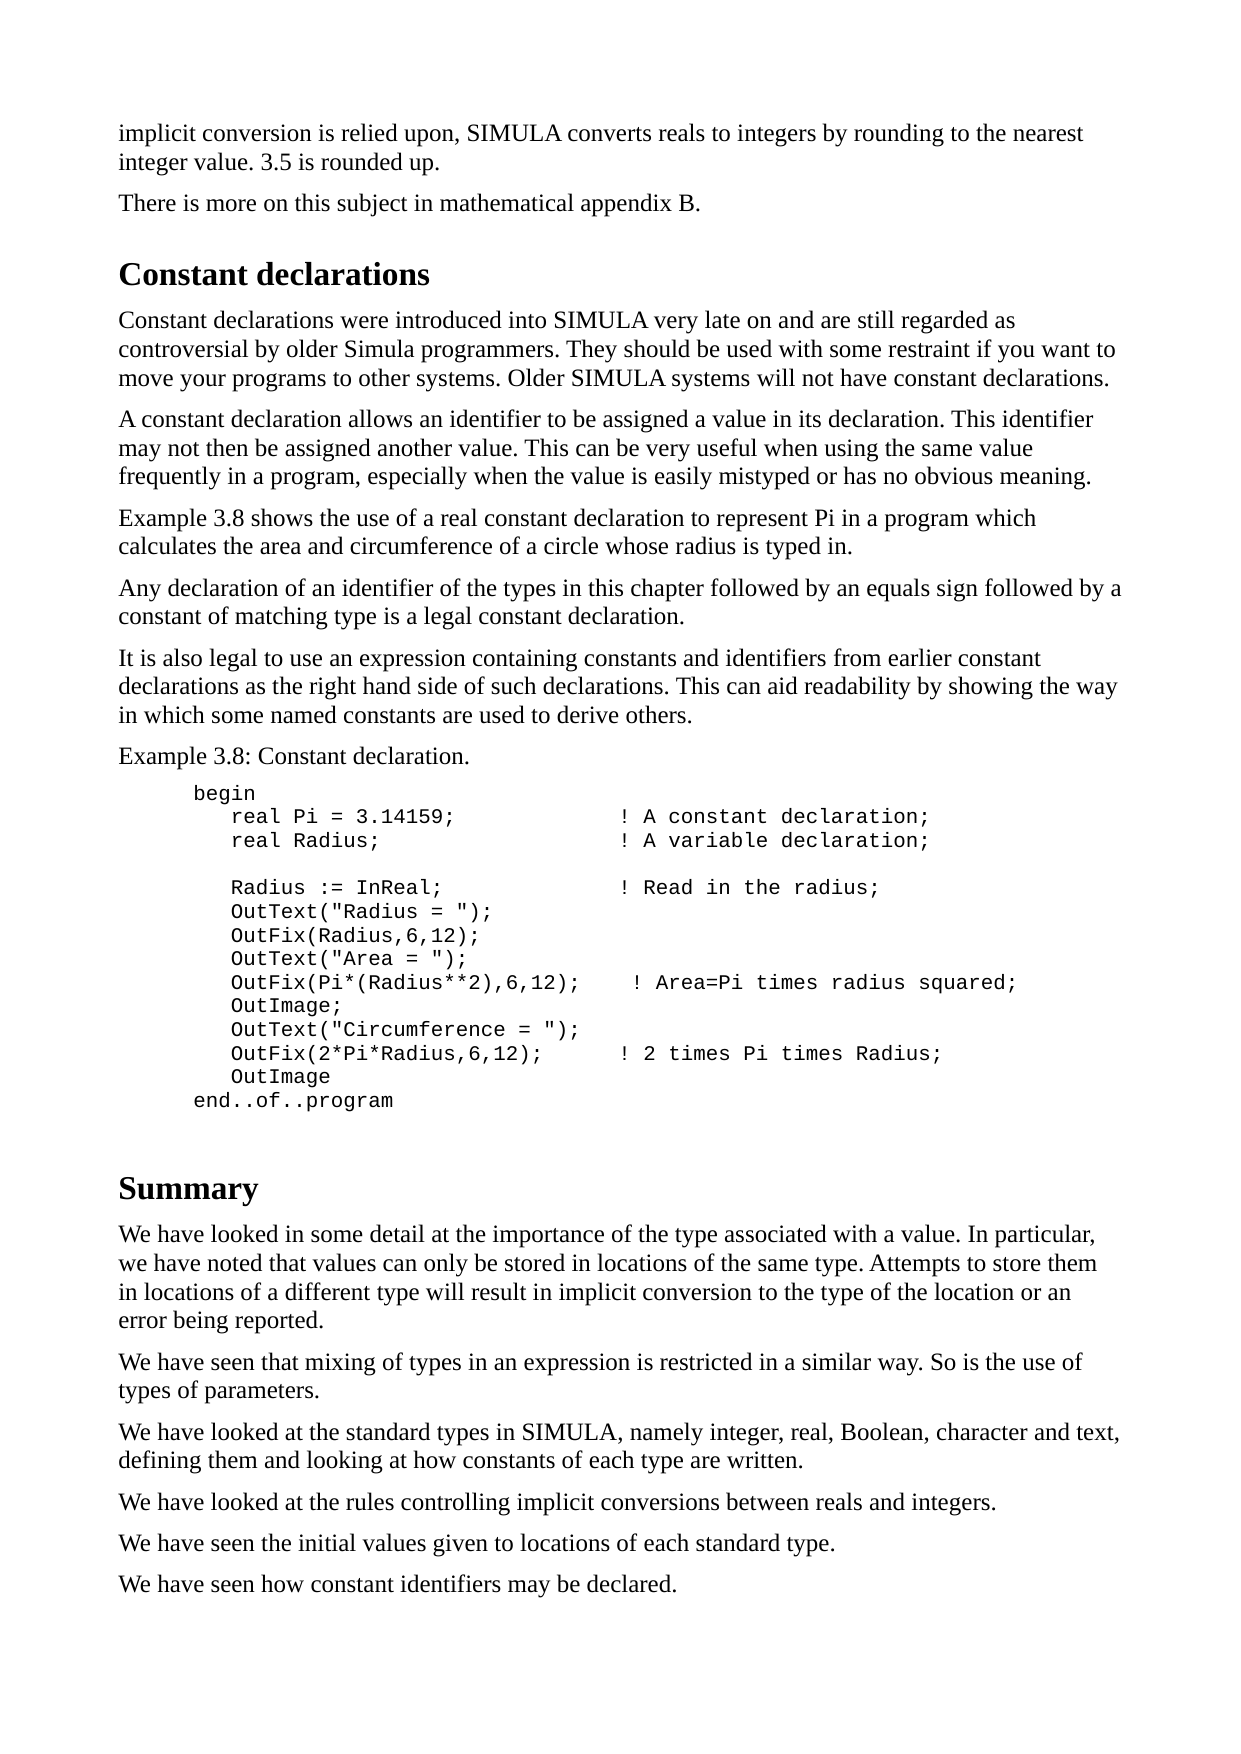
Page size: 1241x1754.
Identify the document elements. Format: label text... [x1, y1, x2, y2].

text OutFix(2*Pi*Radius,6,12); ! 2 times Pi times Radius; [118, 1043, 1122, 1066]
subtitle Summary [118, 1168, 1122, 1207]
text OutImage; [118, 996, 1122, 1019]
text OutText("Circumference = "); [118, 1019, 1122, 1043]
subtitle Constant declarations [118, 254, 1122, 293]
text begin [118, 783, 1122, 806]
text Example 3.8 shows the use of a real constant declaration to represent Pi in a program which calculates the area and circumference of a circle whose radius is typed in. [118, 503, 1122, 560]
text We have looked at the standard types in SIMULA, namely integer, real, Boolean, character and text, defining them and looking at how constants of each type are written. [118, 1417, 1122, 1474]
text end..of..program [118, 1090, 1122, 1114]
text Constant declarations were introduced into SIMULA very late on and are still regarded as controversial by older Simula programmers. They should be used with some restraint if you want to move your programs to other systems. Older SIMULA systems will not have constant declarations. [118, 305, 1122, 391]
text Example 3.8: Constant declaration. [118, 741, 1122, 770]
text We have seen how constant identifiers may be declared. [118, 1569, 1122, 1598]
text OutText("Radius = "); [118, 901, 1122, 924]
text We have looked at the rules controlling implicit conversions between reals and integers. [118, 1487, 1122, 1515]
text real Pi = 3.14159; ! A constant declaration; [118, 806, 1122, 830]
text A constant declaration allows an identifier to be assigned a value in its declaration. This identifier may not then be assigned another value. This can be very useful when using the same value frequently in a program, especially when the value is easily mistyped or has no obvious meaning. [118, 404, 1122, 490]
text real Radius; ! A variable declaration; [118, 830, 1122, 854]
text implicit conversion is relied upon, SIMULA converts reals to integers by rounding to the nearest integer value. 3.5 is rounded up. [118, 118, 1122, 176]
text Radius := InReal; ! Read in the radius; [118, 877, 1122, 901]
text We have looked in some detail at the importance of the type associated with a value. In particular, we have noted that values can only be stored in locations of the same type. Attempts to store them in locations of a different type will result in implicit conversion to the type of the location or an error being reported. [118, 1219, 1122, 1334]
text We have seen the initial values given to locations of each standard type. [118, 1528, 1122, 1557]
text OutImage [118, 1066, 1122, 1090]
text We have seen that mixing of types in an expression is restricted in a similar way. So is the use of types of parameters. [118, 1347, 1122, 1404]
text It is also legal to use an expression containing constants and identifiers from earlier constant declarations as the right hand side of such declarations. This can aid readability by showing the way in which some named constants are used to derive others. [118, 643, 1122, 729]
text OutText("Area = "); [118, 948, 1122, 972]
text OutFix(Radius,6,12); [118, 924, 1122, 948]
text Any declaration of an identifier of the types in this chapter followed by an equals sign followed by a constant of matching type is a legal constant declaration. [118, 573, 1122, 630]
text OutFix(Pi*(Radius**2),6,12); ! Area=Pi times radius squared; [118, 972, 1122, 996]
text There is more on this subject in mathematical appendix B. [118, 188, 1122, 217]
